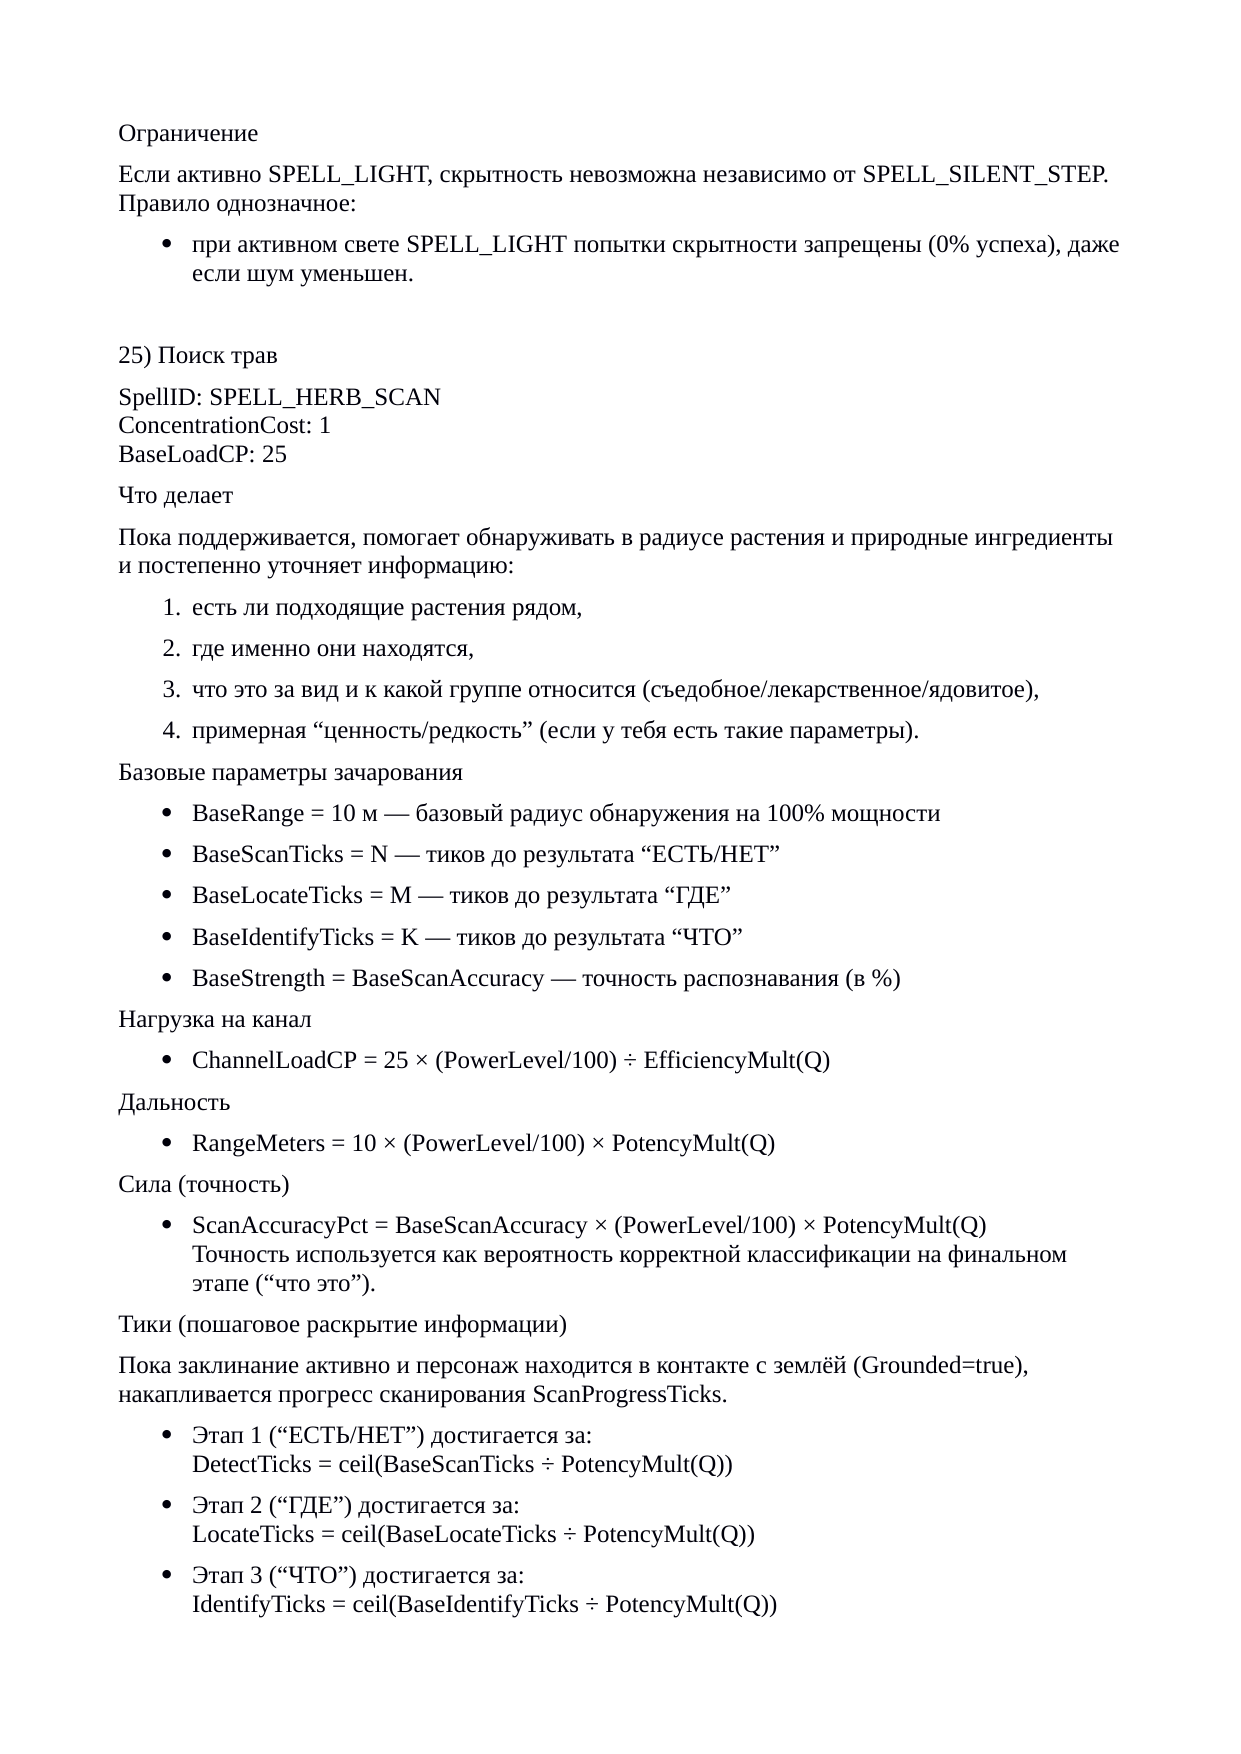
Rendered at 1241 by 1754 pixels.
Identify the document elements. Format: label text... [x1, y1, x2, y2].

list BaseScanTicks = N — тиков до результата “ЕСТЬ/НЕТ” [162, 839, 1122, 868]
text Пока заклинание активно и персонаж находится в контакте с землёй (Grounded=true), накапливается прогресс сканирования ScanProgressTicks. [118, 1351, 1122, 1408]
text Если активно SPELL_LIGHT, скрытность невозможна независимо от SPELL_SILENT_STEP. Правило однозначное: [118, 159, 1122, 217]
list при активном свете SPELL_LIGHT попытки скрытности запрещены (0% успеха), даже если шум уменьшен. [162, 229, 1122, 287]
list ChannelLoadCP = 25 × (PowerLevel/100) ÷ EfficiencyMult(Q) [162, 1046, 1122, 1074]
list Этап 3 (“ЧТО”) достигается за: IdentifyTicks = ceil(BaseIdentifyTicks ÷ PotencyMult(Q)) [162, 1561, 1122, 1618]
list есть ли подходящие растения рядом, [162, 592, 1122, 621]
list BaseRange = 10 м — базовый радиус обнаружения на 100% мощности [162, 798, 1122, 827]
text Нагрузка на канал [118, 1004, 1122, 1033]
list примерная “ценность/редкость” (если у тебя есть такие параметры). [162, 716, 1122, 744]
list BaseIdentifyTicks = K — тиков до результата “ЧТО” [162, 922, 1122, 951]
text Что делает [118, 481, 1122, 509]
text SpellID: SPELL_HERB_SCAN ConcentrationCost: 1 BaseLoadCP: 25 [118, 382, 1122, 468]
text Пока поддерживается, помогает обнаруживать в радиусе растения и природные ингредиенты и постепенно уточняет информацию: [118, 522, 1122, 579]
list Этап 1 (“ЕСТЬ/НЕТ”) достигается за: DetectTicks = ceil(BaseScanTicks ÷ PotencyMult(Q)) [162, 1421, 1122, 1478]
text Ограничение [118, 118, 1122, 147]
text Дальность [118, 1087, 1122, 1116]
list ScanAccuracyPct = BaseScanAccuracy × (PowerLevel/100) × PotencyMult(Q) Точность используется как вероятность корректной классификации на финальном этапе (“что это”). [162, 1211, 1122, 1297]
text Сила (точность) [118, 1169, 1122, 1198]
list BaseStrength = BaseScanAccuracy — точность распознавания (в %) [162, 963, 1122, 992]
text 25) Поиск трав [118, 341, 1122, 369]
list где именно они находятся, [162, 633, 1122, 662]
list BaseLocateTicks = M — тиков до результата “ГДЕ” [162, 881, 1122, 909]
list что это за вид и к какой группе относится (съедобное/лекарственное/ядовитое), [162, 674, 1122, 703]
list Этап 2 (“ГДЕ”) достигается за: LocateTicks = ceil(BaseLocateTicks ÷ PotencyMult(Q)) [162, 1491, 1122, 1548]
list RangeMeters = 10 × (PowerLevel/100) × PotencyMult(Q) [162, 1128, 1122, 1157]
text Базовые параметры зачарования [118, 757, 1122, 786]
text Тики (пошаговое раскрытие информации) [118, 1309, 1122, 1338]
